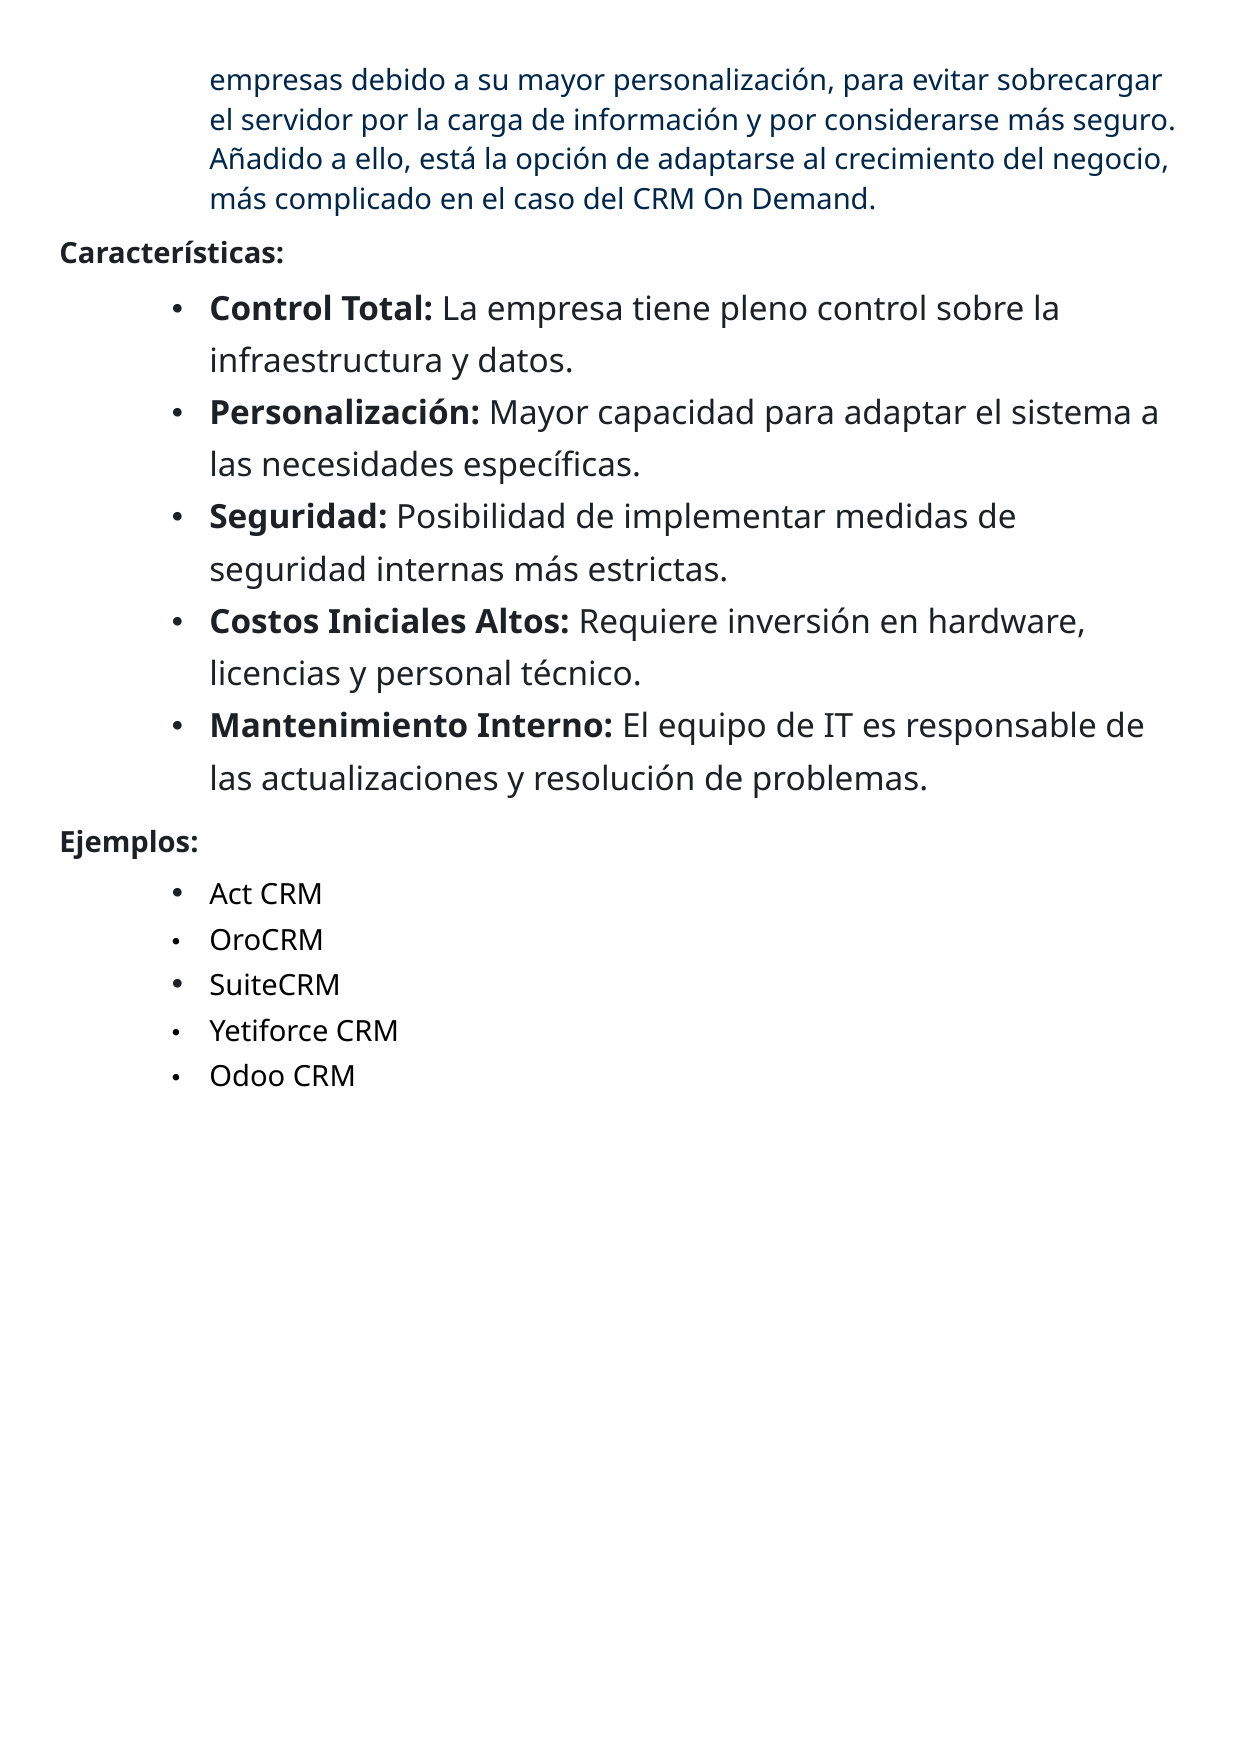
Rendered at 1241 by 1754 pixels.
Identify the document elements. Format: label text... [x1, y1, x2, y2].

list OroCRM [172, 919, 1181, 958]
list Odoo CRM [172, 1056, 1181, 1095]
list empresas debido a su mayor personalización, para evitar sobrecargar el servidor por la carga de información y por considerarse más seguro. Añadido a ello, está la opción de adaptarse al crecimiento del negocio, más complicado en el caso del CRM On Demand. [172, 59, 1181, 218]
list Mantenimiento Interno: El equipo de IT es responsable de las actualizaciones y resolución de problemas. [172, 702, 1181, 800]
subtitle Ejemplos: [59, 821, 1181, 861]
list Costos Iniciales Altos: Requiere inversión en hardware, licencias y personal técnico. [172, 598, 1181, 695]
subtitle Características: [59, 232, 1181, 272]
list SuiteCRM [172, 964, 1181, 1004]
list Control Total: La empresa tiene pleno control sobre la infraestructura y datos. [172, 284, 1181, 382]
list Seguridad: Posibilidad de implementar medidas de seguridad internas más estrictas. [172, 493, 1181, 591]
list Personalización: Mayor capacidad para adaptar el sistema a las necesidades específicas. [172, 389, 1181, 487]
list Act CRM [172, 873, 1181, 913]
list Yetiforce CRM [172, 1010, 1181, 1050]
